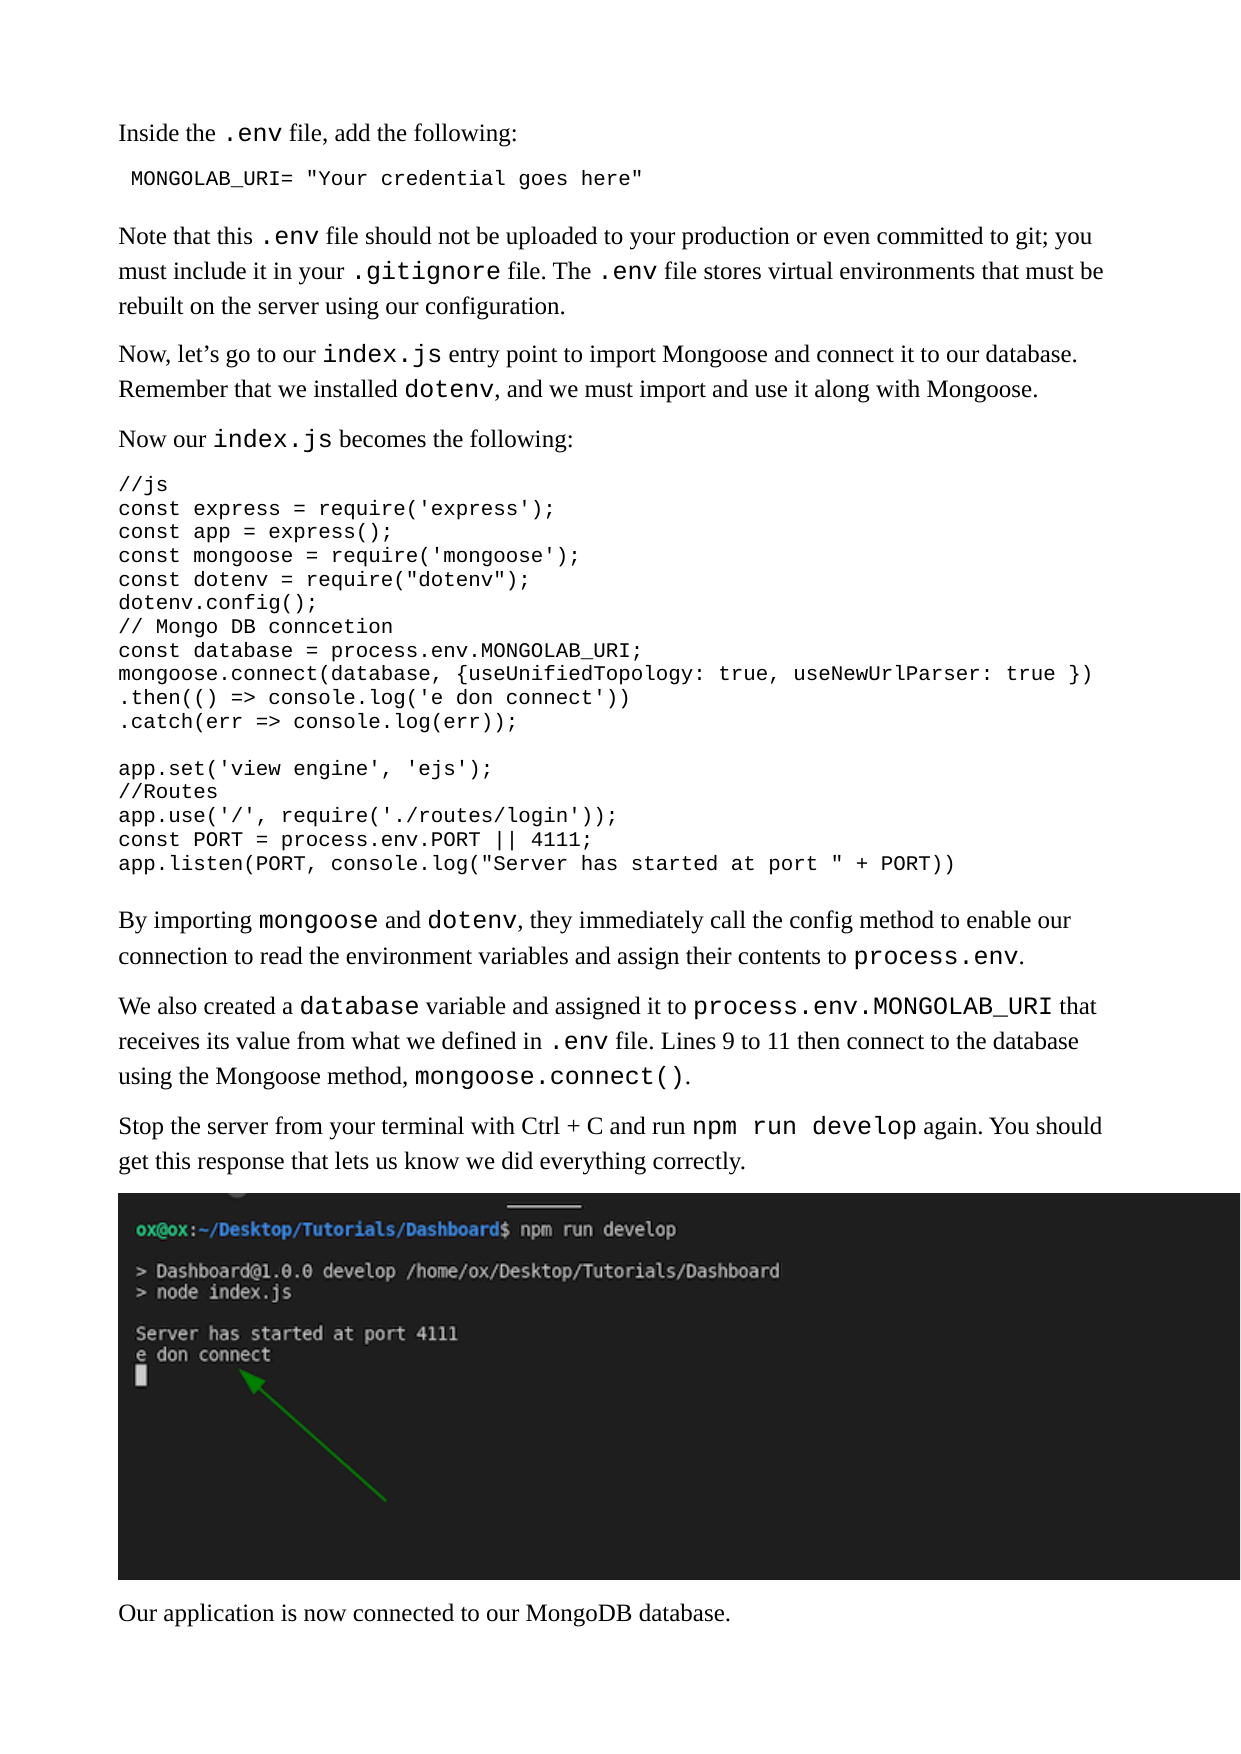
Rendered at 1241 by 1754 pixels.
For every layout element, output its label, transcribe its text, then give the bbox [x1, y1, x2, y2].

text app.listen(PORT, console.log("Server has started at port " + PORT)) [118, 852, 1122, 876]
text mongoose.connect(database, {useUnifiedTopology: true, useNewUrlParser: true }) [118, 663, 1122, 687]
text By importing mongoose and dotenv, they immediately call the config method to enable our connection to read the environment variables and assign their contents to process.env. [118, 906, 1122, 972]
text // Mongo DB conncetion [118, 616, 1122, 640]
picture [118, 1193, 1241, 1580]
text const express = require('express'); [118, 498, 1122, 521]
text .then(() => console.log('e don connect')) [118, 687, 1122, 711]
text Inside the .env file, add the following: [118, 118, 1122, 149]
text We also created a database variable and assigned it to process.env.MONGOLAB_URI that receives its value from what we defined in .env file. Lines 9 to 11 then connect to the database using the Mongoose method, mongoose.connect(). [118, 991, 1122, 1092]
text //Routes [118, 782, 1122, 805]
text const app = express(); [118, 521, 1122, 545]
text .catch(err => console.log(err)); [118, 711, 1122, 734]
text Now our index.js becomes the following: [118, 424, 1122, 455]
text const database = process.env.MONGOLAB_URI; [118, 640, 1122, 663]
text const dotenv = require("dotenv"); [118, 569, 1122, 592]
text //js [118, 474, 1122, 498]
text app.set('view engine', 'ejs'); [118, 758, 1122, 782]
text Our application is now connected to our MongoDB database. [118, 1598, 1122, 1627]
text const PORT = process.env.PORT || 4111; [118, 829, 1122, 852]
text app.use('/', require('./routes/login')); [118, 805, 1122, 829]
text Note that this .env file should not be uploaded to your production or even committed to git; you must include it in your .gitignore file. The .env file stores virtual environments that must be rebuilt on the server using our configuration. [118, 221, 1122, 320]
text Stop the server from your terminal with Ctrl + C and run npm run develop again. You should get this response that lets us know we did everything correctly. [118, 1111, 1122, 1175]
text dotenv.config(); [118, 592, 1122, 616]
text Now, let’s go to our index.js entry point to import Mongoose and connect it to our database. Remember that we installed dotenv, and we must import and use it along with Mongoose. [118, 339, 1122, 405]
text const mongoose = require('mongoose'); [118, 545, 1122, 569]
text MONGOLAB_URI= "Your credential goes here" [118, 168, 1122, 192]
